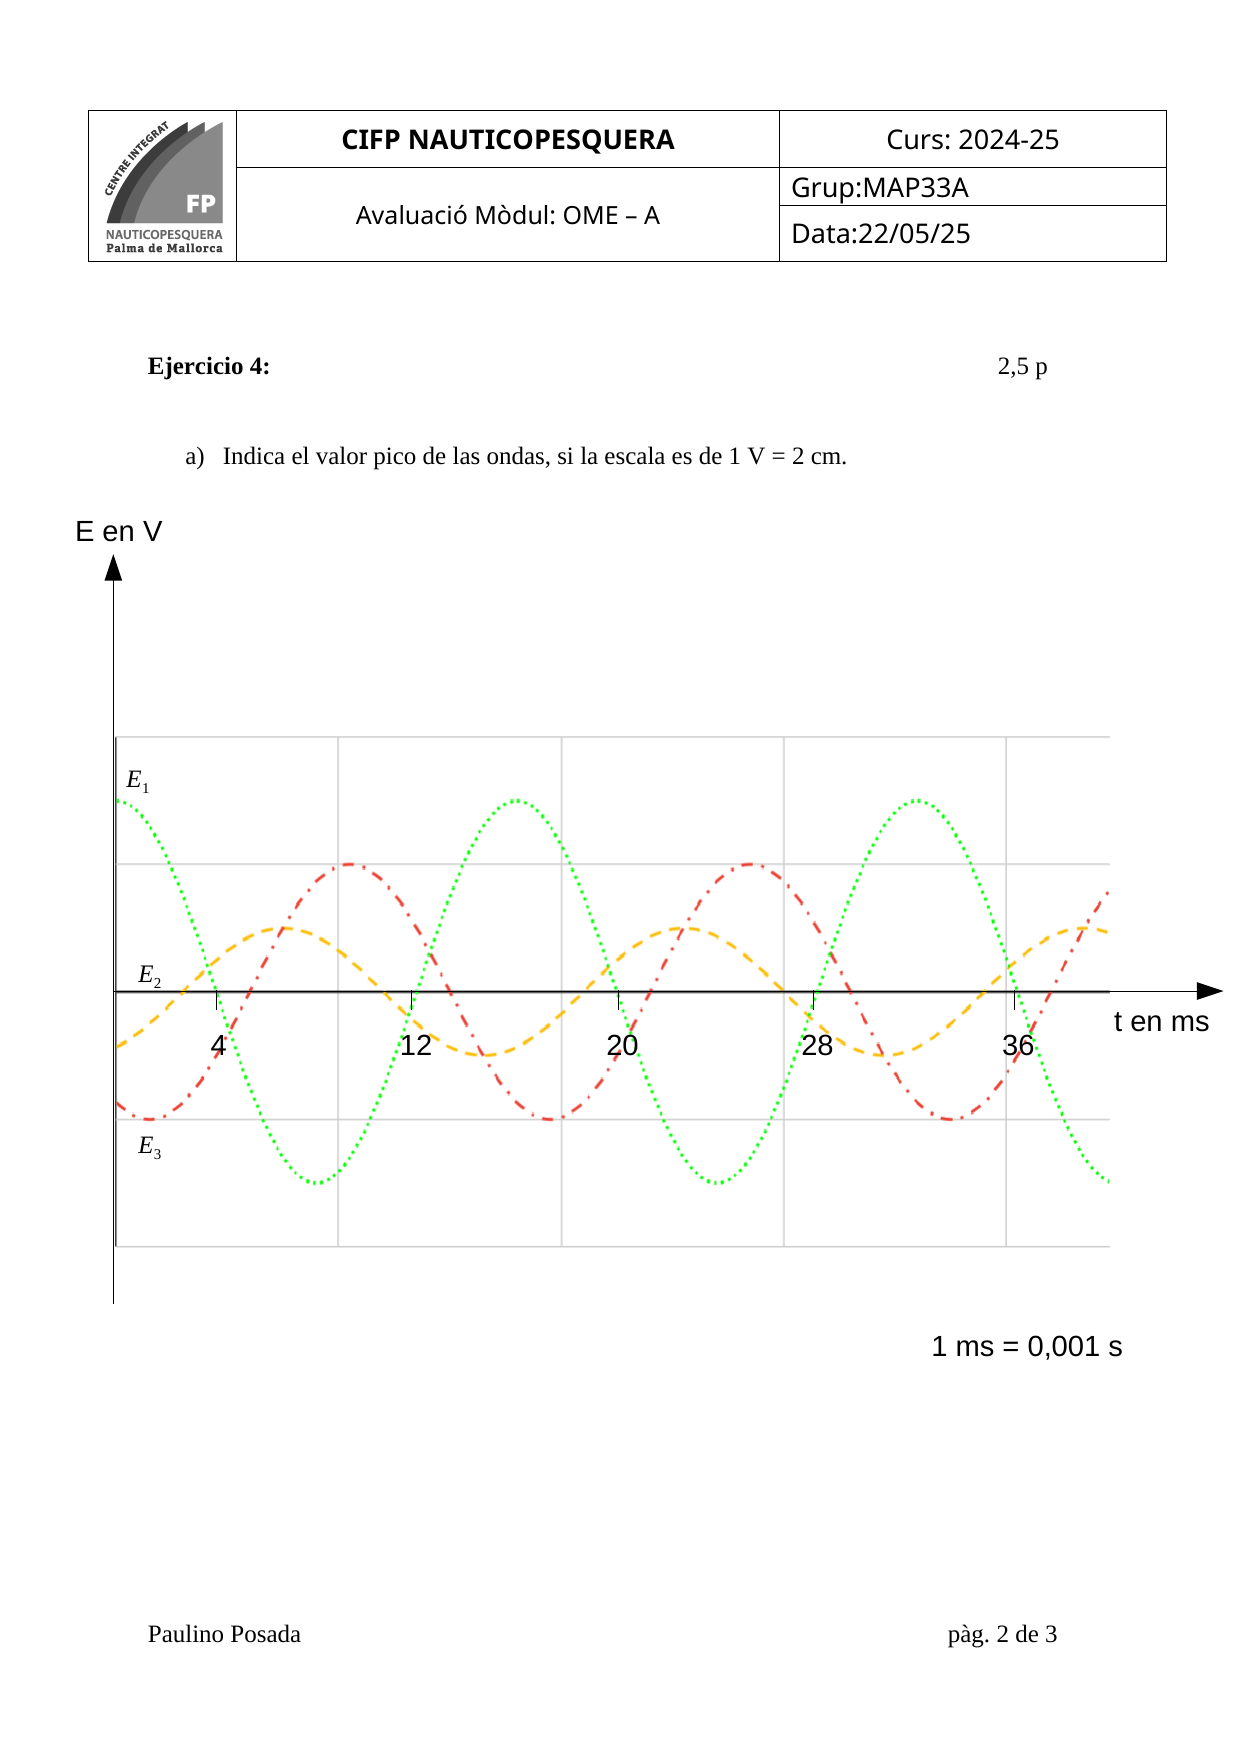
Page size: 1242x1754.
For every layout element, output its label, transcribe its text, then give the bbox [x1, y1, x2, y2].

list Indica el valor pico de las ondas, si la escala es de 1 V = 2 cm. [185, 441, 1094, 470]
picture [100, 111, 229, 260]
picture [114, 992, 1118, 1252]
text Ejercicio 4: 2,5 p [148, 351, 1094, 380]
picture [114, 731, 1118, 991]
